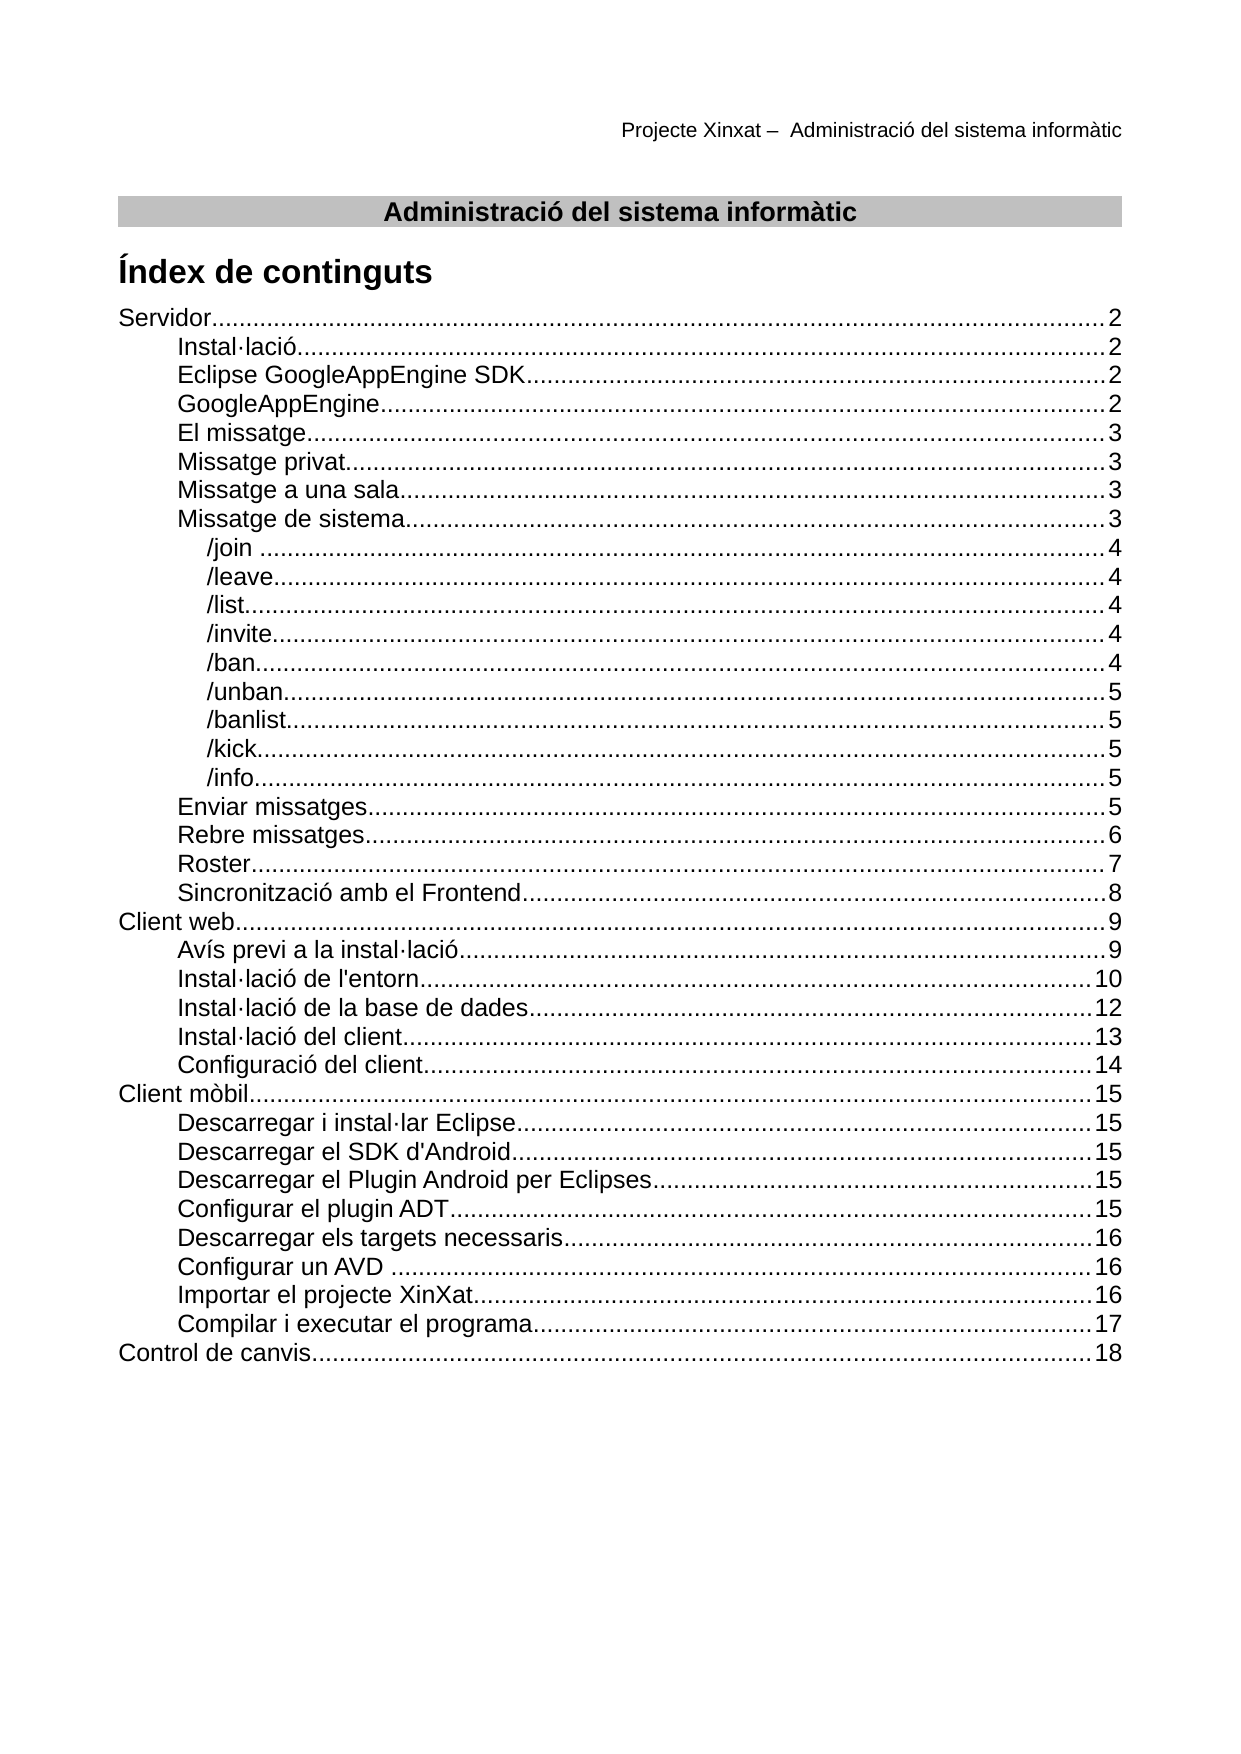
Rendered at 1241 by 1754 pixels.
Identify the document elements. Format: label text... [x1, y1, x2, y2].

text Administració del sistema informàtic [118, 196, 1122, 227]
text Instal·lació 2 [177, 331, 1122, 360]
text Missatge a una sala 3 [177, 475, 1122, 504]
text /banlist 5 [207, 705, 1122, 734]
text /invite 4 [207, 619, 1122, 648]
text /info 5 [207, 763, 1122, 791]
text Instal·lació de la base de dades 12 [177, 993, 1122, 1021]
text /ban 4 [207, 648, 1122, 676]
text Roster 7 [177, 849, 1122, 878]
text Client web 9 [118, 906, 1122, 935]
text Instal·lació del client 13 [177, 1021, 1122, 1050]
text Sincronització amb el Frontend 8 [177, 878, 1122, 906]
text /leave 4 [207, 561, 1122, 590]
text Configuració del client 14 [177, 1050, 1122, 1079]
text /join 4 [207, 533, 1122, 561]
text GoogleAppEngine 2 [177, 389, 1122, 418]
text /unban 5 [207, 676, 1122, 705]
text Eclipse GoogleAppEngine SDK 2 [177, 360, 1122, 389]
text Descarregar el Plugin Android per Eclipses 15 [177, 1165, 1122, 1194]
text /kick 5 [207, 734, 1122, 763]
text Descarregar els targets necessaris 16 [177, 1223, 1122, 1251]
text /list 4 [207, 590, 1122, 619]
text Compilar i executar el programa 17 [177, 1309, 1122, 1338]
text Control de canvis 18 [118, 1338, 1122, 1366]
text Importar el projecte XinXat 16 [177, 1280, 1122, 1309]
text Configurar un AVD 16 [177, 1251, 1122, 1280]
text Missatge privat 3 [177, 446, 1122, 475]
text Descarregar el SDK d'Android 15 [177, 1136, 1122, 1165]
text El missatge 3 [177, 418, 1122, 446]
text Client mòbil 15 [118, 1079, 1122, 1108]
text Missatge de sistema 3 [177, 504, 1122, 533]
text Servidor 2 [118, 303, 1122, 331]
subtitle Índex de continguts [118, 252, 1122, 290]
text Enviar missatges 5 [177, 791, 1122, 820]
text Avís previ a la instal·lació 9 [177, 935, 1122, 964]
text Instal·lació de l'entorn 10 [177, 964, 1122, 993]
text Configurar el plugin ADT 15 [177, 1194, 1122, 1223]
text Descarregar i instal·lar Eclipse 15 [177, 1108, 1122, 1136]
text Rebre missatges 6 [177, 820, 1122, 849]
